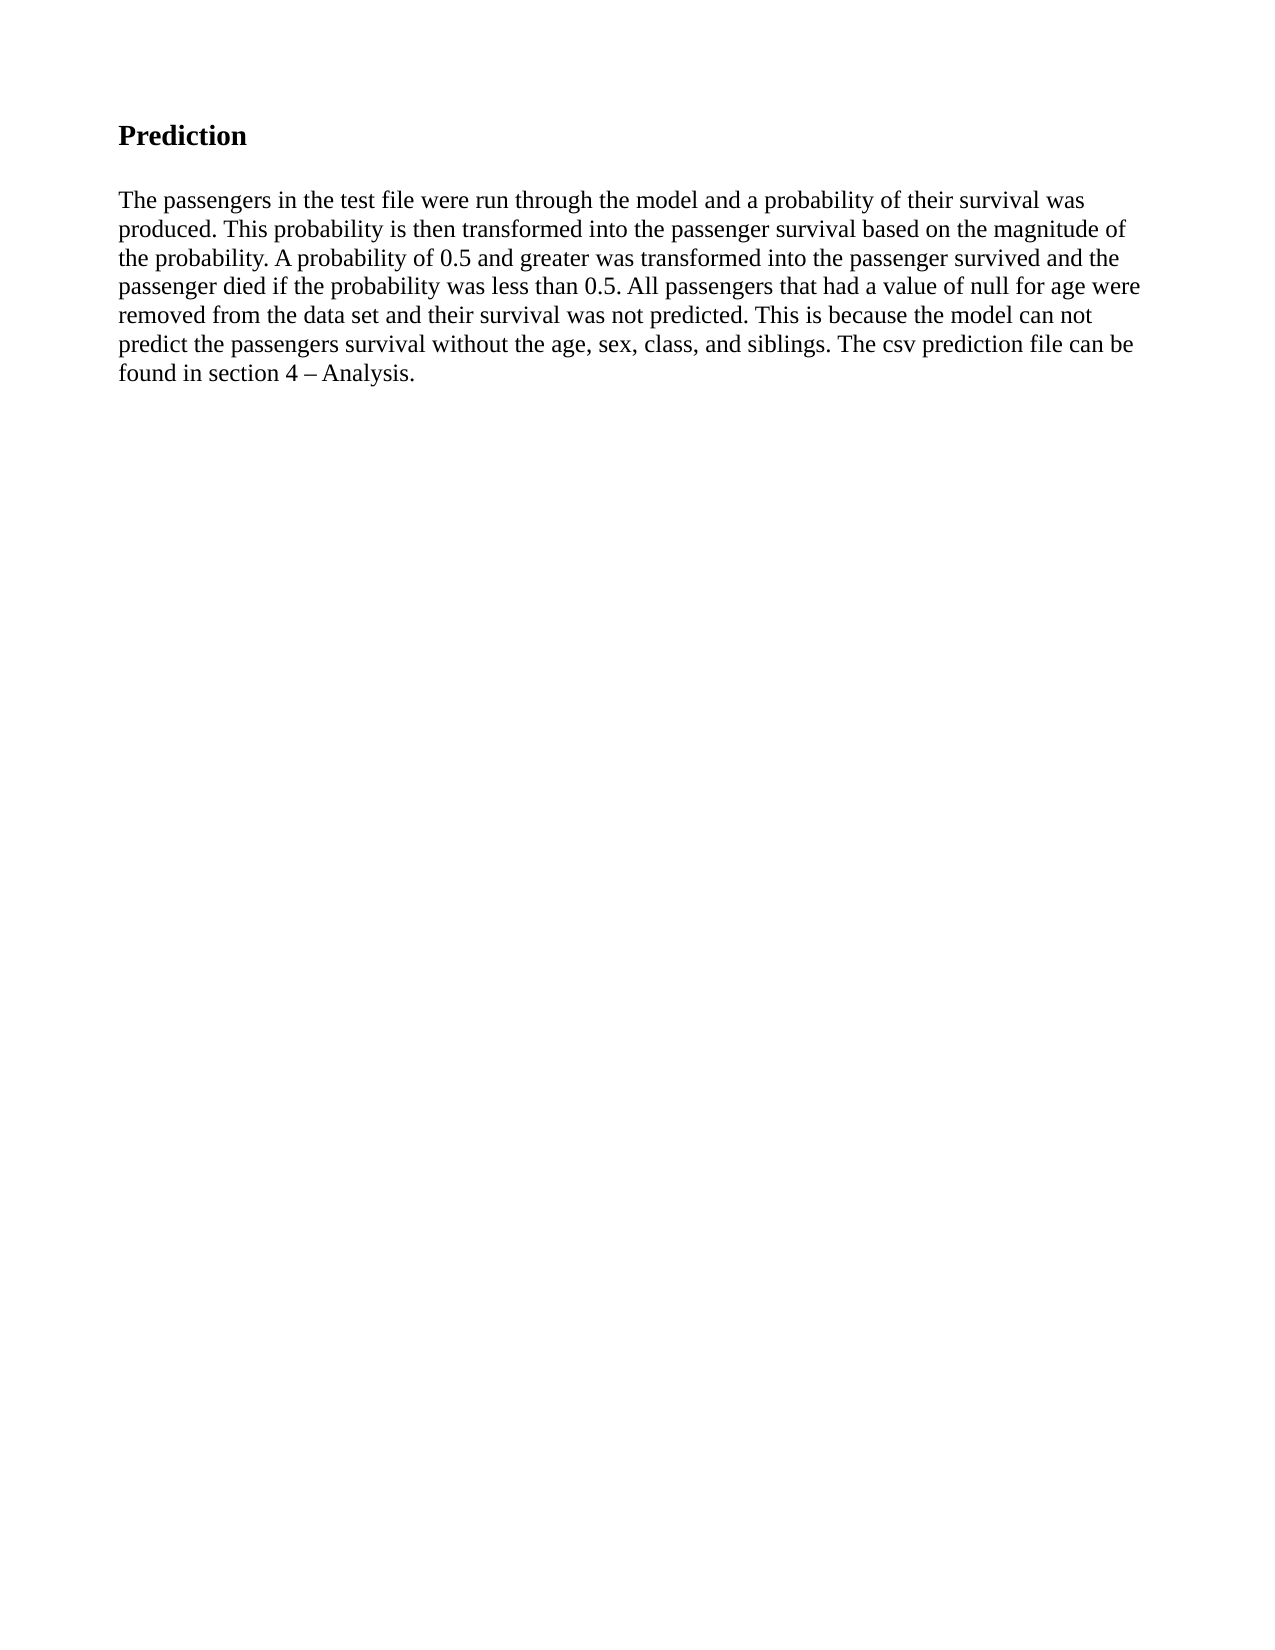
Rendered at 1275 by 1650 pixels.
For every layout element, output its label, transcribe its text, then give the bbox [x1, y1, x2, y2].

text Prediction [118, 118, 1157, 152]
text The passengers in the test file were run through the model and a probability of their survival was produced. This probability is then transformed into the passenger survival based on the magnitude of the probability. A probability of 0.5 and greater was transformed into the passenger survived and the passenger died if the probability was less than 0.5. All passengers that had a value of null for age were removed from the data set and their survival was not predicted. This is because the model can not predict the passengers survival without the age, sex, class, and siblings. The csv prediction file can be found in section 4 – Analysis. [118, 185, 1157, 386]
